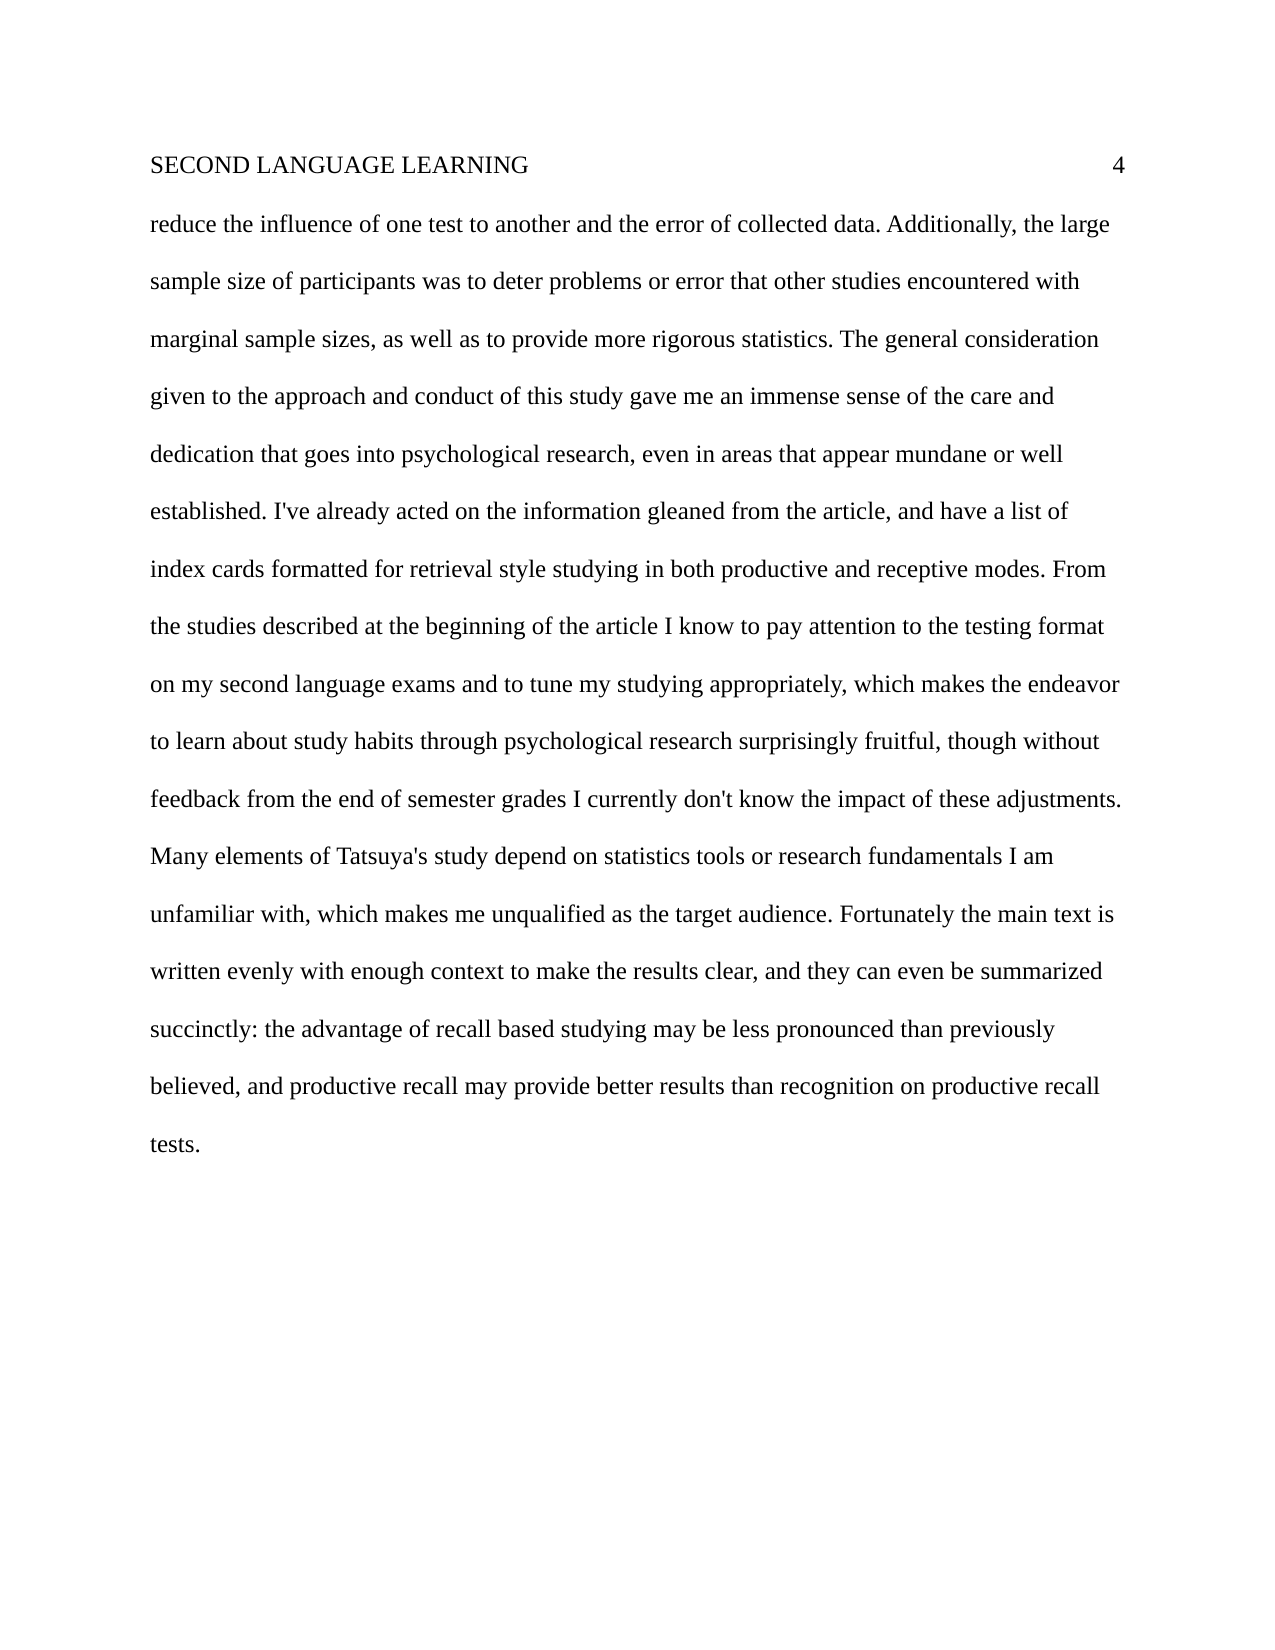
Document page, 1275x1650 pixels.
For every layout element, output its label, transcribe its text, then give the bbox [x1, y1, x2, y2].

text reduce the influence of one test to another and the error of collected data. Additionally, the large sample size of participants was to deter problems or error that other studies encountered with marginal sample sizes, as well as to provide more rigorous statistics. The general consideration given to the approach and conduct of this study gave me an immense sense of the care and dedication that goes into psychological research, even in areas that appear mundane or well established. I've already acted on the information gleaned from the article, and have a list of index cards formatted for retrieval style studying in both productive and receptive modes. From the studies described at the beginning of the article I know to pay attention to the testing format on my second language exams and to tune my studying appropriately, which makes the endeavor to learn about study habits through psychological research surprisingly fruitful, though without feedback from the end of semester grades I currently don't know the impact of these adjustments. Many elements of Tatsuya's study depend on statistics tools or research fundamentals I am unfamiliar with, which makes me unqualified as the target audience. Fortunately the main text is written evenly with enough context to make the results clear, and they can even be summarized succinctly: the advantage of recall based studying may be less pronounced than previously believed, and productive recall may provide better results than recognition on productive recall tests. [150, 209, 1125, 1157]
